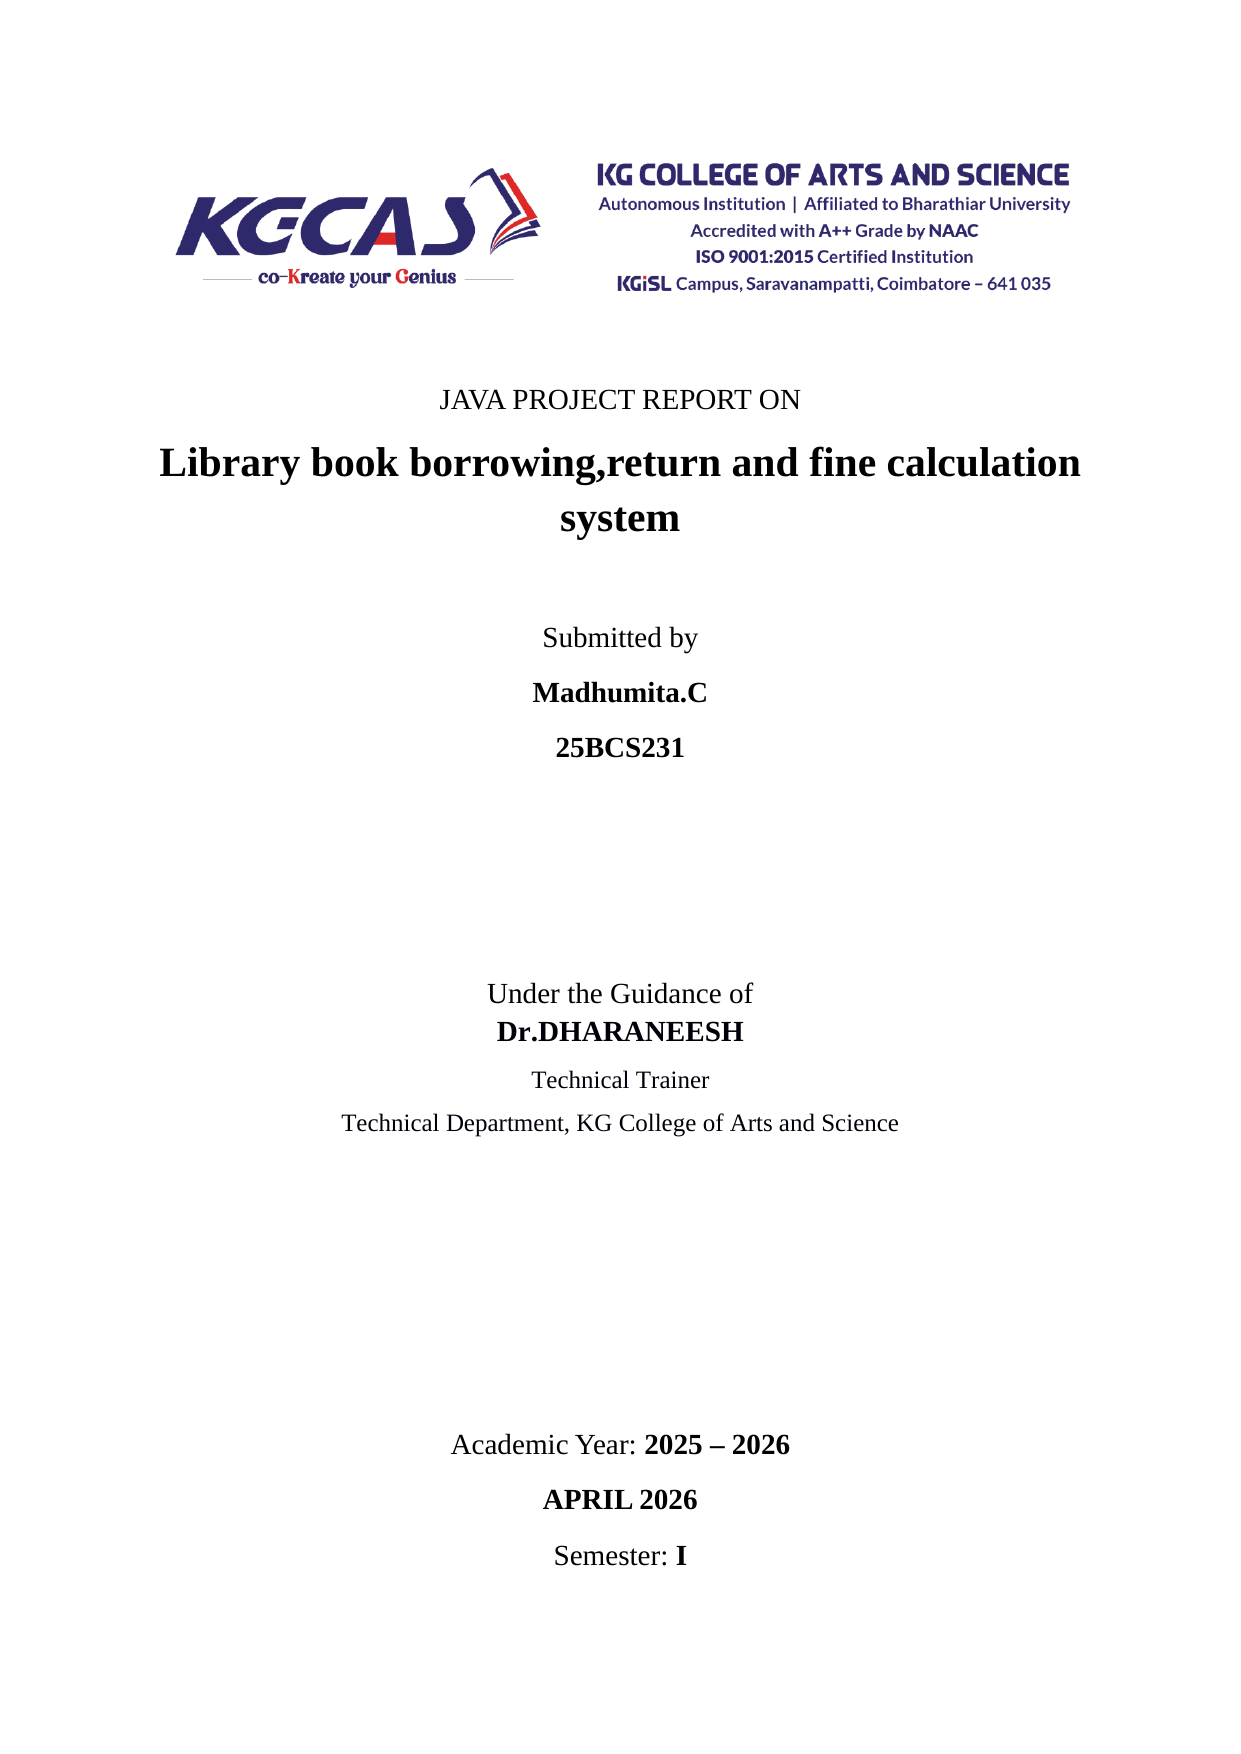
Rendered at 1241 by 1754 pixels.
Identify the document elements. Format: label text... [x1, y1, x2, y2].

text Submitted by [150, 620, 1090, 653]
text Madhumita.C [150, 675, 1090, 708]
text APRIL 2026 [150, 1482, 1090, 1516]
text Dr.DHARANEESH [150, 1014, 1090, 1048]
text Semester: I [150, 1538, 1090, 1571]
text JAVA PROJECT REPORT ON [150, 382, 1090, 416]
text Library book borrowing,return and fine calculation system [150, 438, 1090, 541]
text Academic Year: 2025 – 2026 [150, 1427, 1090, 1461]
text Under the Guidance of [150, 976, 1090, 1009]
text 25BCS231 [150, 730, 1090, 764]
text Technical Trainer [150, 1065, 1090, 1094]
text Technical Department, KG College of Arts and Science [150, 1108, 1090, 1137]
